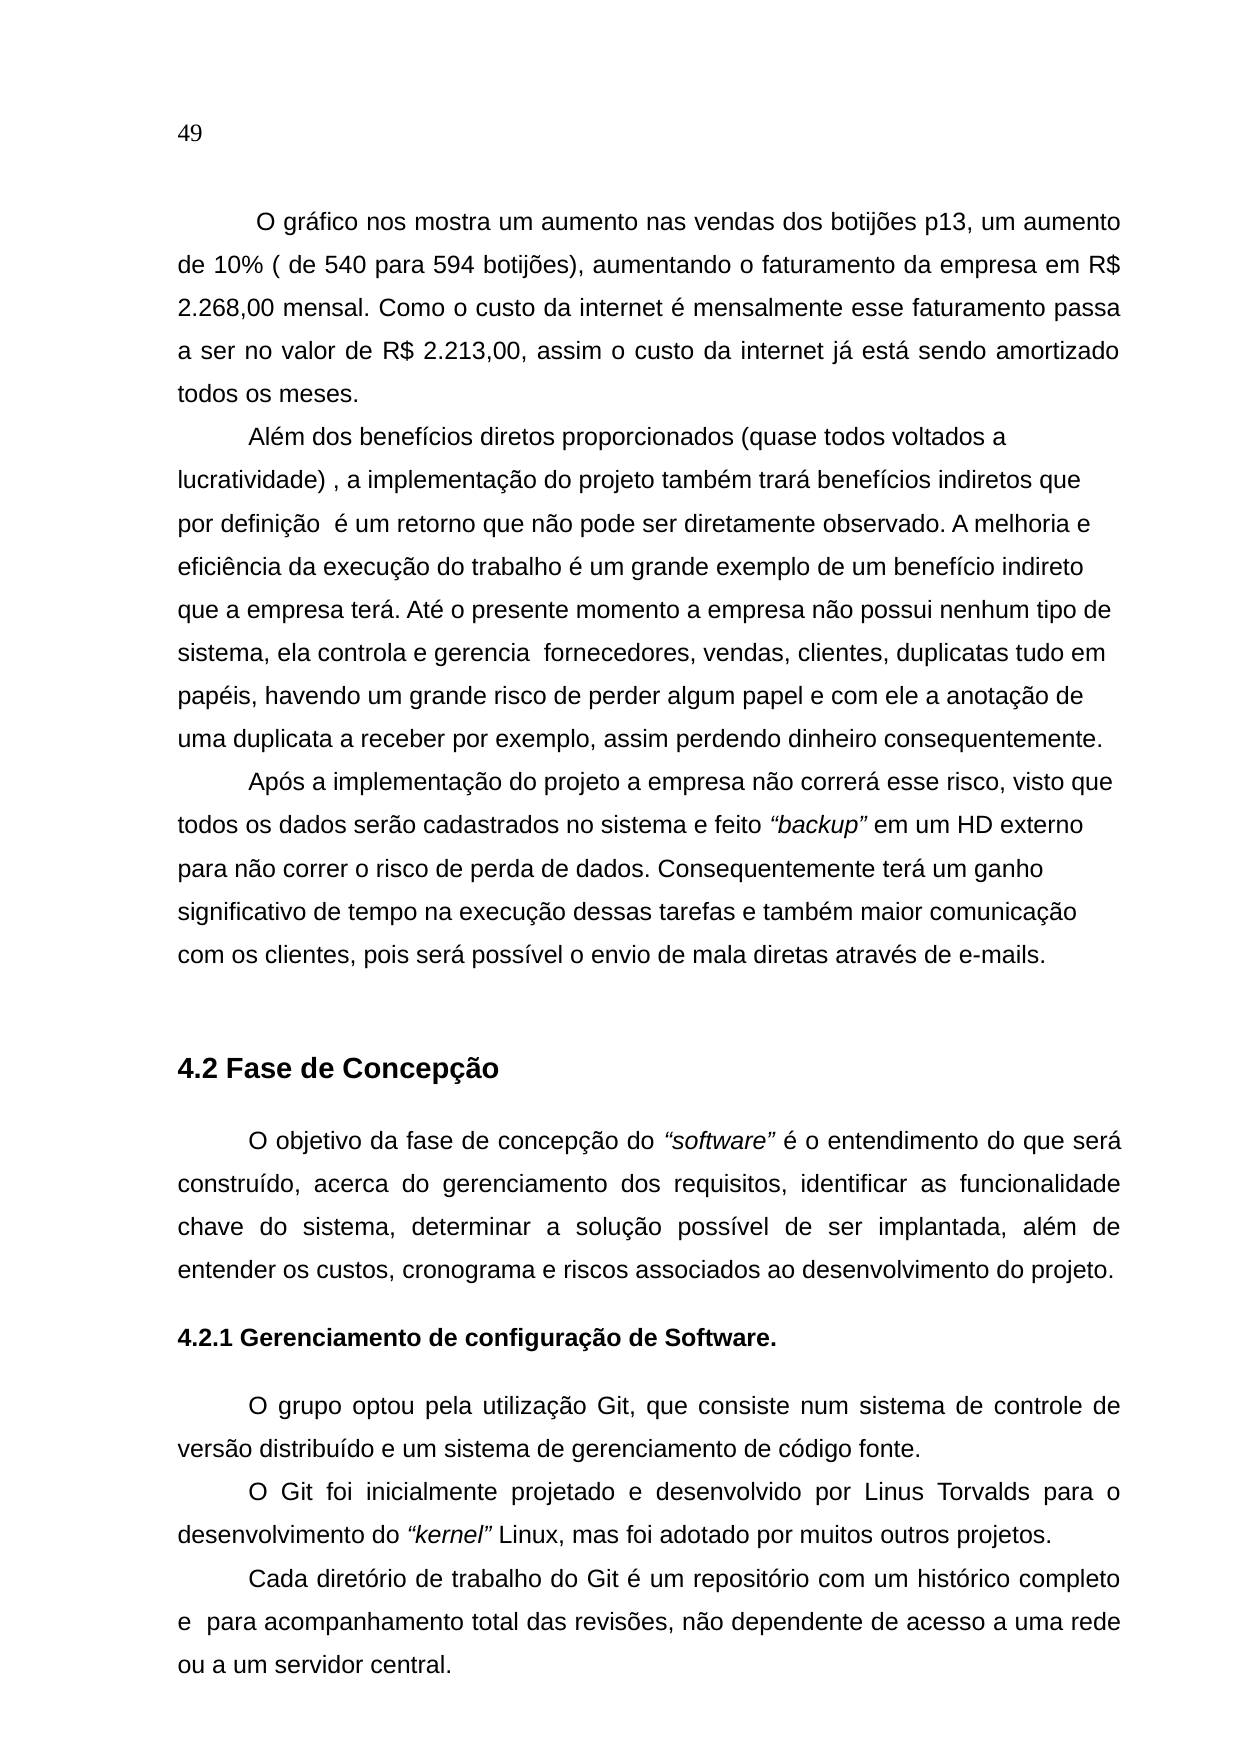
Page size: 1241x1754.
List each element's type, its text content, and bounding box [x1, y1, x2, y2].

text Após a implementação do projeto a empresa não correrá esse risco, visto que todos os dados serão cadastrados no sistema e feito “backup” em um HD externo para não correr o risco de perda de dados. Consequentemente terá um ganho significativo de tempo na execução dessas tarefas e também maior comunicação com os clientes, pois será possível o envio de mala diretas através de e-mails. [177, 767, 1122, 968]
text O grupo optou pela utilização Git, que consiste num sistema de controle de versão distribuído e um sistema de gerenciamento de código fonte. [177, 1391, 1122, 1463]
subtitle 4.2 Fase de Concepção [177, 1051, 1122, 1084]
text Cada diretório de trabalho do Git é um repositório com um histórico completo e para acompanhamento total das revisões, não dependente de acesso a uma rede ou a um servidor central. [177, 1564, 1122, 1679]
text O objetivo da fase de concepção do “software” é o entendimento do que será construído, acerca do gerenciamento dos requisitos, identificar as funcionalidade chave do sistema, determinar a solução possível de ser implantada, além de entender os custos, cronograma e riscos associados ao desenvolvimento do projeto. [177, 1126, 1122, 1284]
text O Git foi inicialmente projetado e desenvolvido por Linus Torvalds para o desenvolvimento do “kernel” Linux, mas foi adotado por muitos outros projetos. [177, 1477, 1122, 1549]
text Além dos benefícios diretos proporcionados (quase todos voltados a lucratividade) , a implementação do projeto também trará benefícios indiretos que por definição é um retorno que não pode ser diretamente observado. A melhoria e eficiência da execução do trabalho é um grande exemplo de um benefício indireto que a empresa terá. Até o presente momento a empresa não possui nenhum tipo de sistema, ela controla e gerencia fornecedores, vendas, clientes, duplicatas tudo em papéis, havendo um grande risco de perder algum papel e com ele a anotação de uma duplicata a receber por exemplo, assim perdendo dinheiro consequentemente. [177, 422, 1122, 753]
text O gráfico nos mostra um aumento nas vendas dos botijões p13, um aumento de 10% ( de 540 para 594 botijões), aumentando o faturamento da empresa em R$ 2.268,00 mensal. Como o custo da internet é mensalmente esse faturamento passa a ser no valor de R$ 2.213,00, assim o custo da internet já está sendo amortizado todos os meses. [177, 207, 1122, 408]
subtitle 4.2.1 Gerenciamento de configuração de Software. [177, 1323, 1122, 1352]
